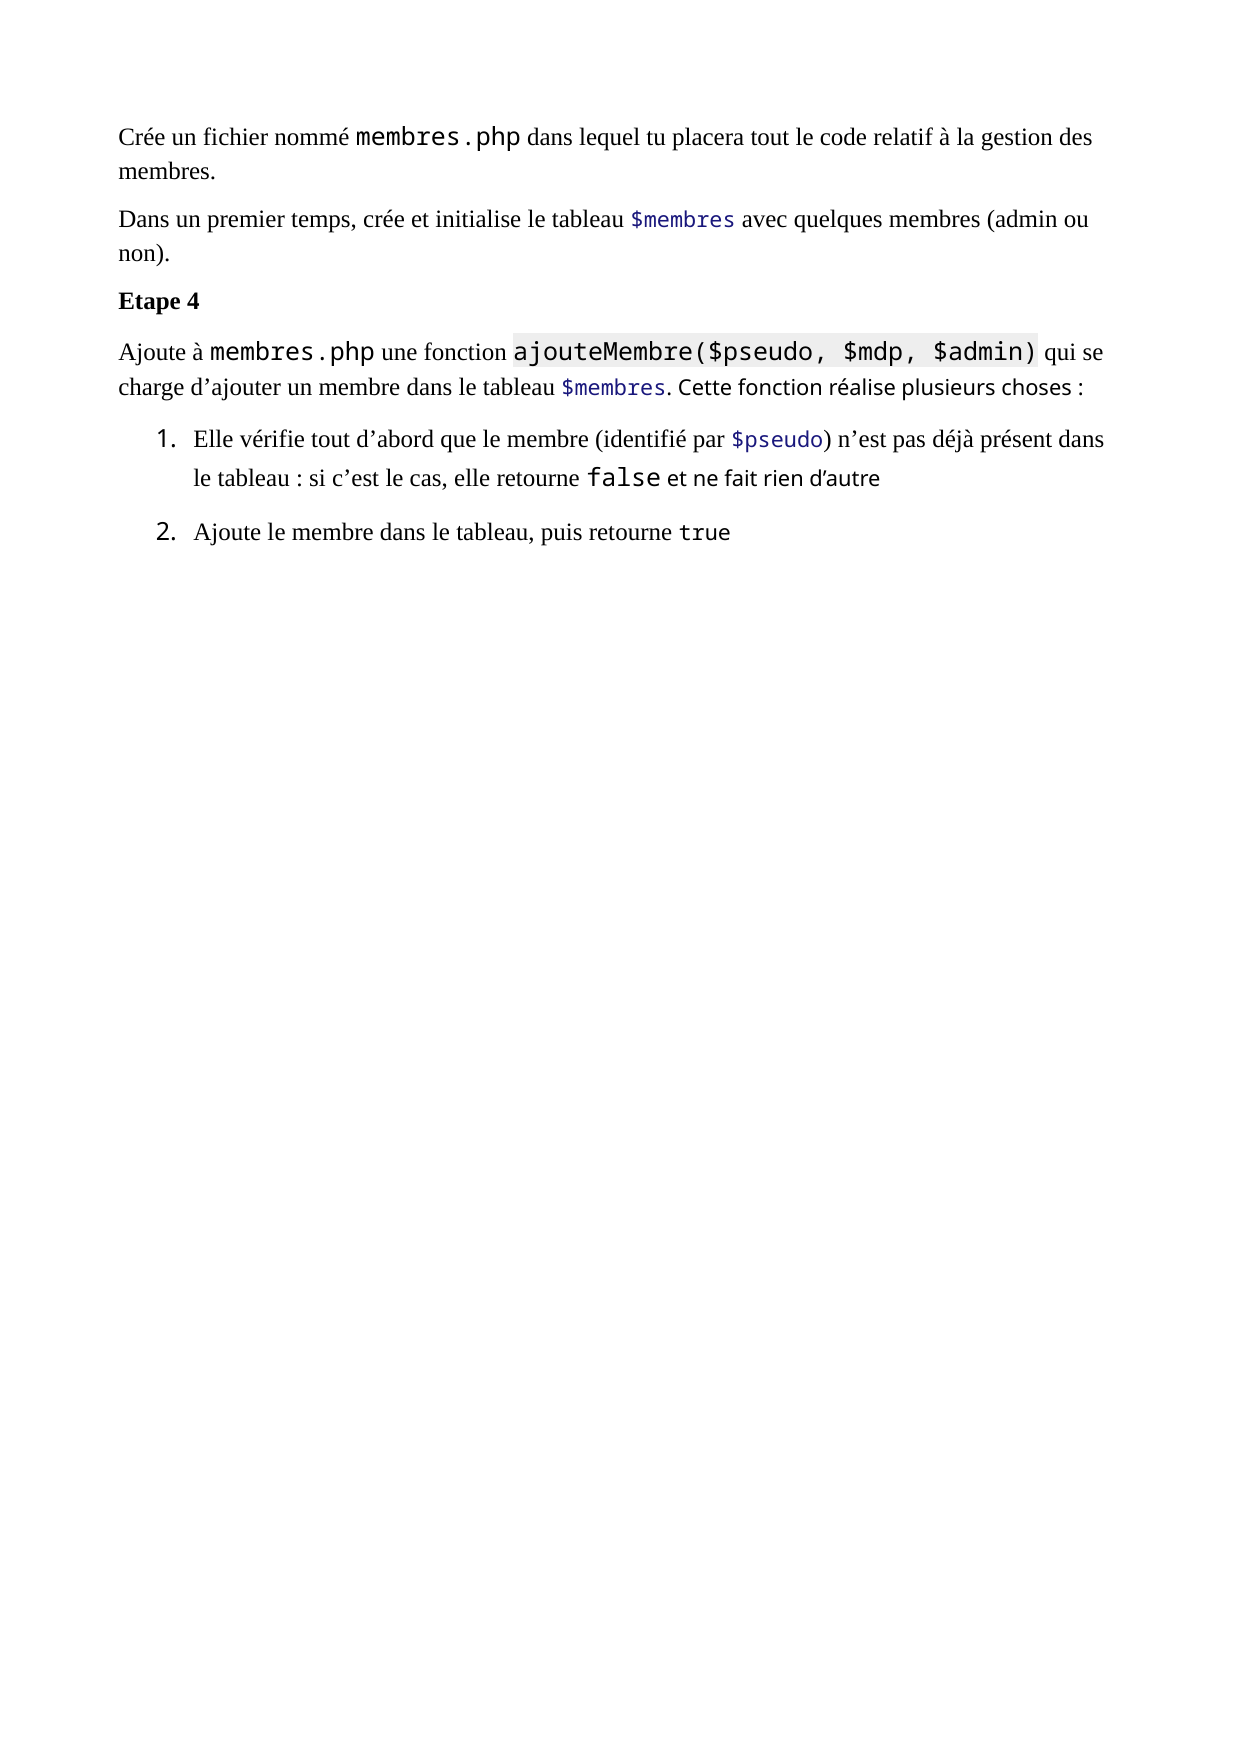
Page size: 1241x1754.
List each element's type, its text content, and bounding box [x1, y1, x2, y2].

list Ajoute le membre dans le tableau, puis retourne true [156, 513, 1122, 547]
list Elle vérifie tout d’abord que le membre (identifié par $pseudo) n’est pas déjà présent dans le tableau : si c’est le cas, elle retourne false et ne fait rien d’autre [156, 421, 1122, 494]
text Ajoute à membres.php une fonction ajouteMembre($pseudo, $mdp, $admin) qui se charge d’ajouter un membre dans le tableau $membres. Cette fonction réalise plusieurs choses : [118, 333, 1122, 402]
text Etape 4 [118, 286, 1122, 314]
text Dans un premier temps, crée et initialise le tableau $membres avec quelques membres (admin ou non). [118, 204, 1122, 267]
text Crée un fichier nommé membres.php dans lequel tu placera tout le code relatif à la gestion des membres. [118, 118, 1122, 185]
